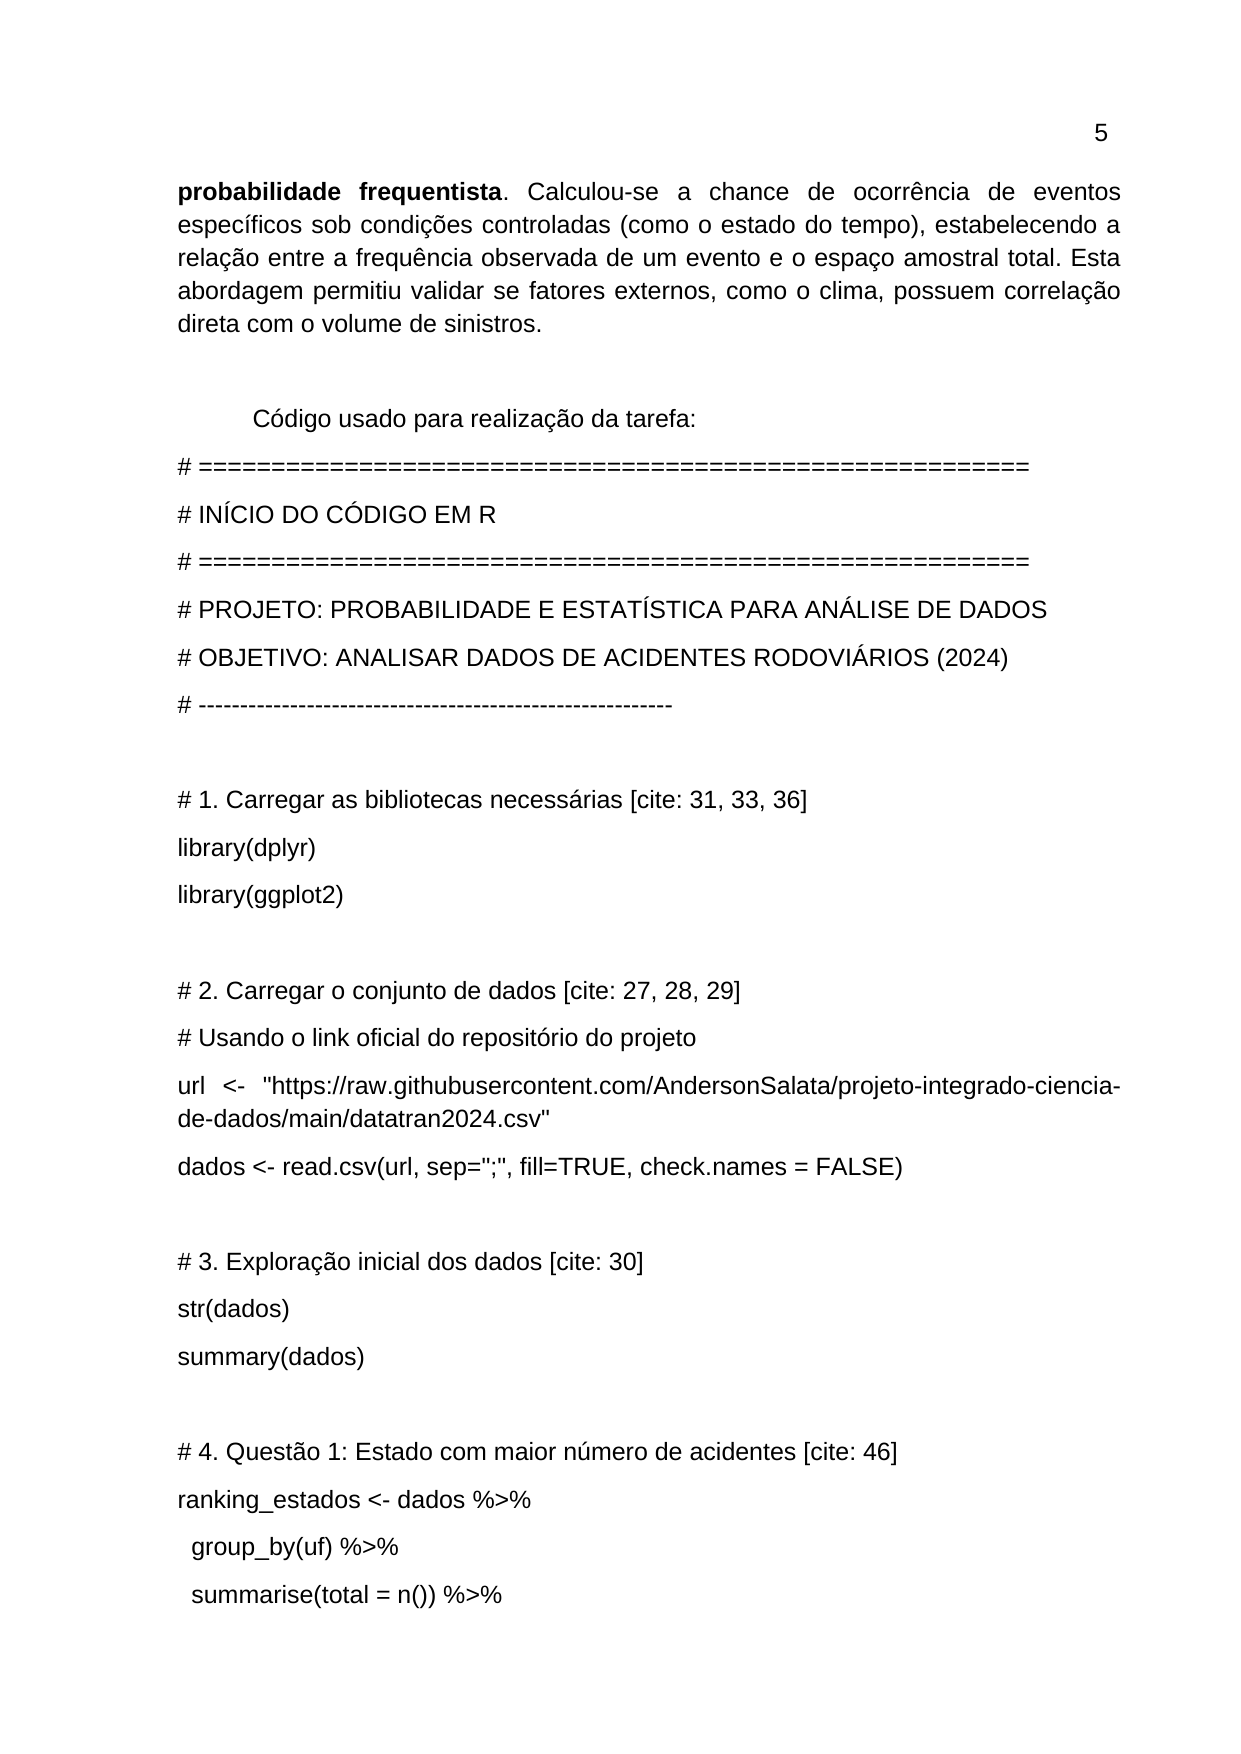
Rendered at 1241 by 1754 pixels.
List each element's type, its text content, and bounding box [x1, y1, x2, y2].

text summarise(total = n()) %>% [177, 1580, 1122, 1609]
text str(dados) [177, 1294, 1122, 1323]
text # 1. Carregar as bibliotecas necessárias [cite: 31, 33, 36] [177, 785, 1122, 814]
text url <- "https://raw.githubusercontent.com/AndersonSalata/projeto-integrado-ciencia-de-dados/main/datatran2024.csv" [177, 1071, 1122, 1133]
text probabilidade frequentista. Calculou-se a chance de ocorrência de eventos específicos sob condições controladas (como o estado do tempo), estabelecendo a relação entre a frequência observada de um evento e o espaço amostral total. Esta abordagem permitiu validar se fatores externos, como o clima, possuem correlação direta com o volume de sinistros. [177, 177, 1122, 338]
text # 2. Carregar o conjunto de dados [cite: 27, 28, 29] [177, 976, 1122, 1004]
text # --------------------------------------------------------- [177, 690, 1122, 719]
text # 4. Questão 1: Estado com maior número de acidentes [cite: 46] [177, 1437, 1122, 1466]
text # PROJETO: PROBABILIDADE E ESTATÍSTICA PARA ANÁLISE DE DADOS [177, 595, 1122, 624]
text summary(dados) [177, 1342, 1122, 1371]
text Código usado para realização da tarefa: [177, 404, 1122, 433]
text # Usando o link oficial do repositório do projeto [177, 1023, 1122, 1052]
text # OBJETIVO: ANALISAR DADOS DE ACIDENTES RODOVIÁRIOS (2024) [177, 642, 1122, 671]
text library(ggplot2) [177, 881, 1122, 909]
text # 3. Exploração inicial dos dados [cite: 30] [177, 1247, 1122, 1276]
text ranking_estados <- dados %>% [177, 1485, 1122, 1513]
text # INÍCIO DO CÓDIGO EM R [177, 500, 1122, 528]
text dados <- read.csv(url, sep=";", fill=TRUE, check.names = FALSE) [177, 1152, 1122, 1180]
text # ========================================================= [177, 547, 1122, 576]
text # ========================================================= [177, 452, 1122, 481]
text group_by(uf) %>% [177, 1532, 1122, 1561]
text library(dplyr) [177, 833, 1122, 862]
